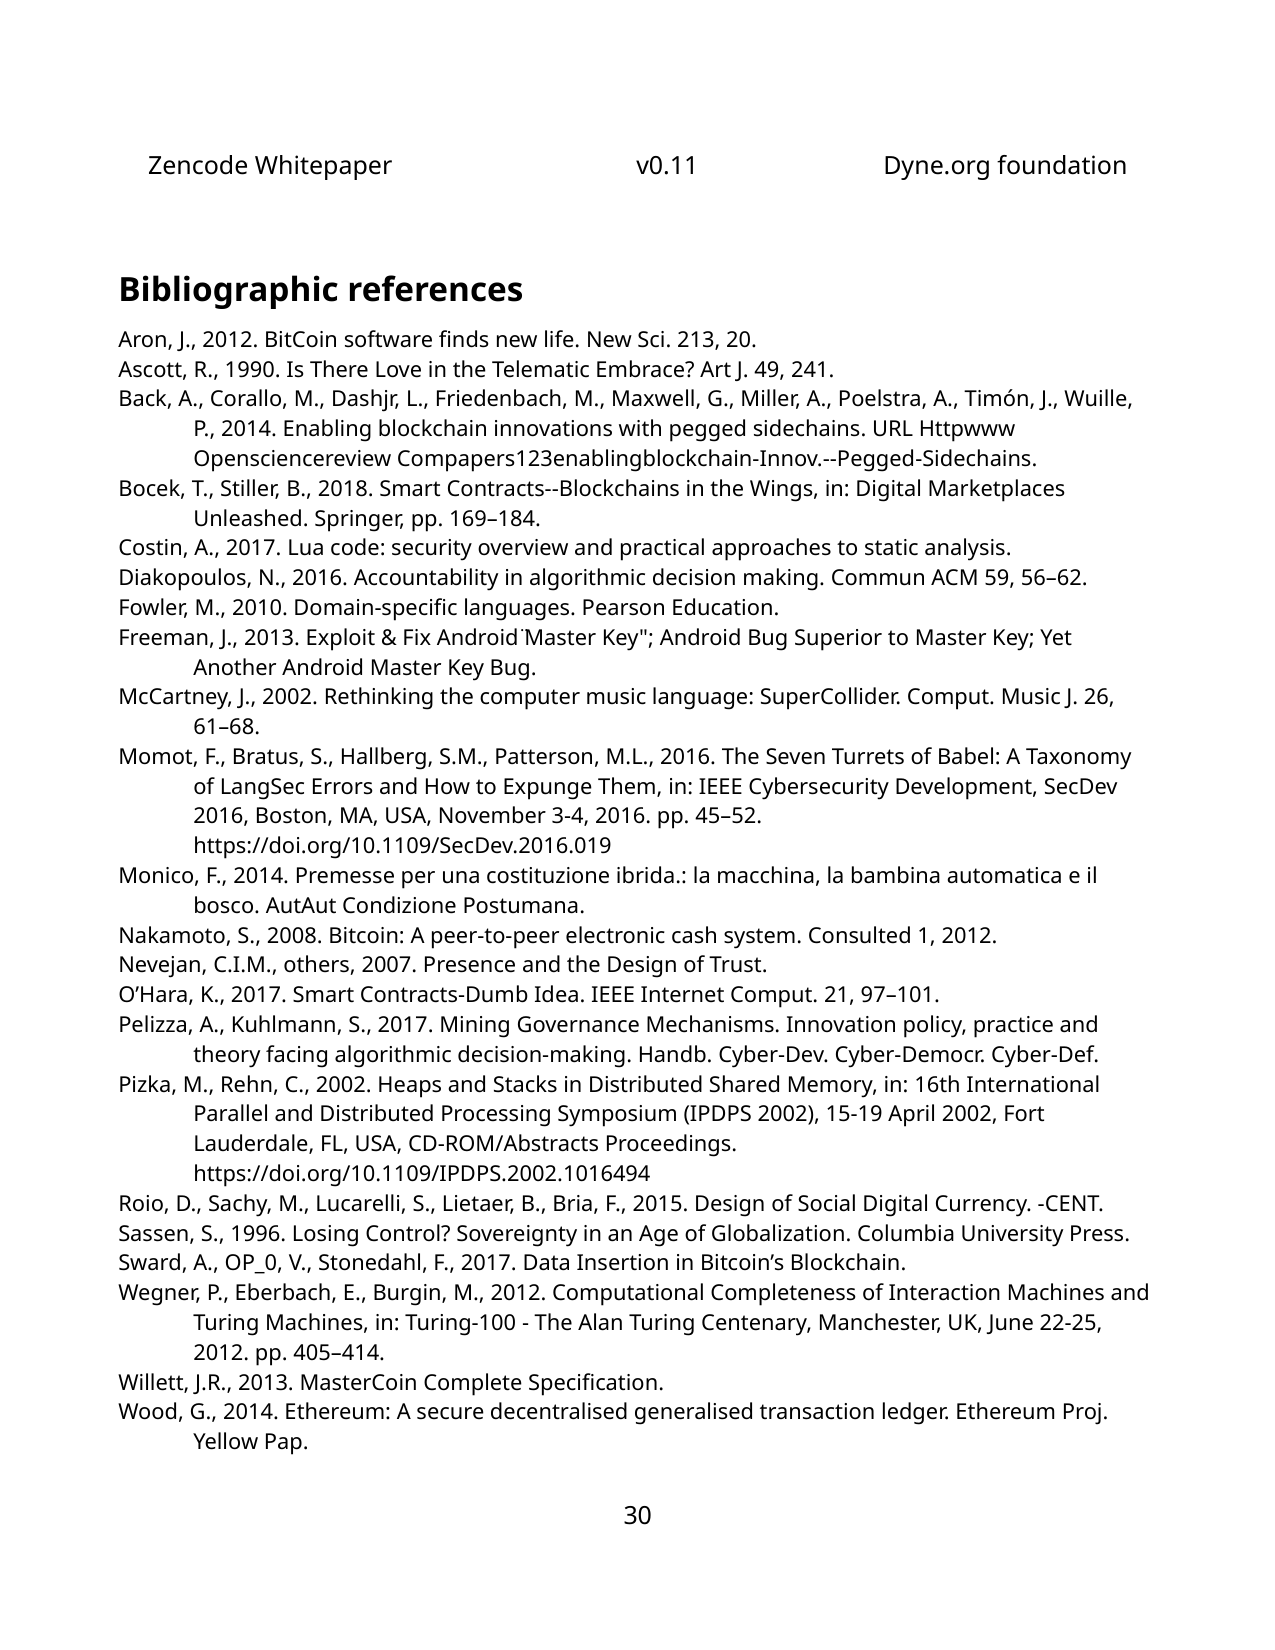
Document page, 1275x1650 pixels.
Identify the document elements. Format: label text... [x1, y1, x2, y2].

subtitle Bibliographic references [118, 266, 1157, 311]
text Wegner, P., Eberbach, E., Burgin, M., 2012. Computational Completeness of Interaction Machines and Turing Machines, in: Turing-100 - The Alan Turing Centenary, Manchester, UK, June 22-25, 2012. pp. 405–414. [118, 1277, 1157, 1366]
text Nakamoto, S., 2008. Bitcoin: A peer-to-peer electronic cash system. Consulted 1, 2012. [118, 919, 1157, 949]
text Costin, A., 2017. Lua code: security overview and practical approaches to static analysis. [118, 532, 1157, 562]
text Momot, F., Bratus, S., Hallberg, S.M., Patterson, M.L., 2016. The Seven Turrets of Babel: A Taxonomy of LangSec Errors and How to Expunge Them, in: IEEE Cybersecurity Development, SecDev 2016, Boston, MA, USA, November 3-4, 2016. pp. 45–52. https://doi.org/10.1109/SecDev.2016.019 [118, 741, 1157, 860]
text Sassen, S., 1996. Losing Control? Sovereignty in an Age of Globalization. Columbia University Press. [118, 1217, 1157, 1247]
text O’Hara, K., 2017. Smart Contracts-Dumb Idea. IEEE Internet Comput. 21, 97–101. [118, 979, 1157, 1009]
text Fowler, M., 2010. Domain-specific languages. Pearson Education. [118, 592, 1157, 622]
text Roio, D., Sachy, M., Lucarelli, S., Lietaer, B., Bria, F., 2015. Design of Social Digital Currency. -CENT. [118, 1188, 1157, 1217]
text Wood, G., 2014. Ethereum: A secure decentralised generalised transaction ledger. Ethereum Proj. Yellow Pap. [118, 1396, 1157, 1456]
text Pelizza, A., Kuhlmann, S., 2017. Mining Governance Mechanisms. Innovation policy, practice and theory facing algorithmic decision-making. Handb. Cyber-Dev. Cyber-Democr. Cyber-Def. [118, 1009, 1157, 1068]
text Monico, F., 2014. Premesse per una costituzione ibrida.: la macchina, la bambina automatica e il bosco. AutAut Condizione Postumana. [118, 860, 1157, 919]
text Back, A., Corallo, M., Dashjr, L., Friedenbach, M., Maxwell, G., Miller, A., Poelstra, A., Timón, J., Wuille, P., 2014. Enabling blockchain innovations with pegged sidechains. URL Httpwww Opensciencereview Compapers123enablingblockchain-Innov.--Pegged-Sidechains. [118, 383, 1157, 473]
text Willett, J.R., 2013. MasterCoin Complete Specification. [118, 1366, 1157, 1396]
text Bocek, T., Stiller, B., 2018. Smart Contracts--Blockchains in the Wings, in: Digital Marketplaces Unleashed. Springer, pp. 169–184. [118, 473, 1157, 532]
text Ascott, R., 1990. Is There Love in the Telematic Embrace? Art J. 49, 241. [118, 353, 1157, 383]
text Diakopoulos, N., 2016. Accountability in algorithmic decision making. Commun ACM 59, 56–62. [118, 562, 1157, 592]
text Aron, J., 2012. BitCoin software finds new life. New Sci. 213, 20. [118, 324, 1157, 353]
text Nevejan, C.I.M., others, 2007. Presence and the Design of Trust. [118, 949, 1157, 979]
text McCartney, J., 2002. Rethinking the computer music language: SuperCollider. Comput. Music J. 26, 61–68. [118, 681, 1157, 741]
text Freeman, J., 2013. Exploit & Fix Android ̈Master Key"; Android Bug Superior to Master Key; Yet Another Android Master Key Bug. [118, 622, 1157, 681]
text Sward, A., OP_0, V., Stonedahl, F., 2017. Data Insertion in Bitcoin’s Blockchain. [118, 1247, 1157, 1277]
text Pizka, M., Rehn, C., 2002. Heaps and Stacks in Distributed Shared Memory, in: 16th International Parallel and Distributed Processing Symposium (IPDPS 2002), 15-19 April 2002, Fort Lauderdale, FL, USA, CD-ROM/Abstracts Proceedings. https://doi.org/10.1109/IPDPS.2002.1016494 [118, 1068, 1157, 1188]
